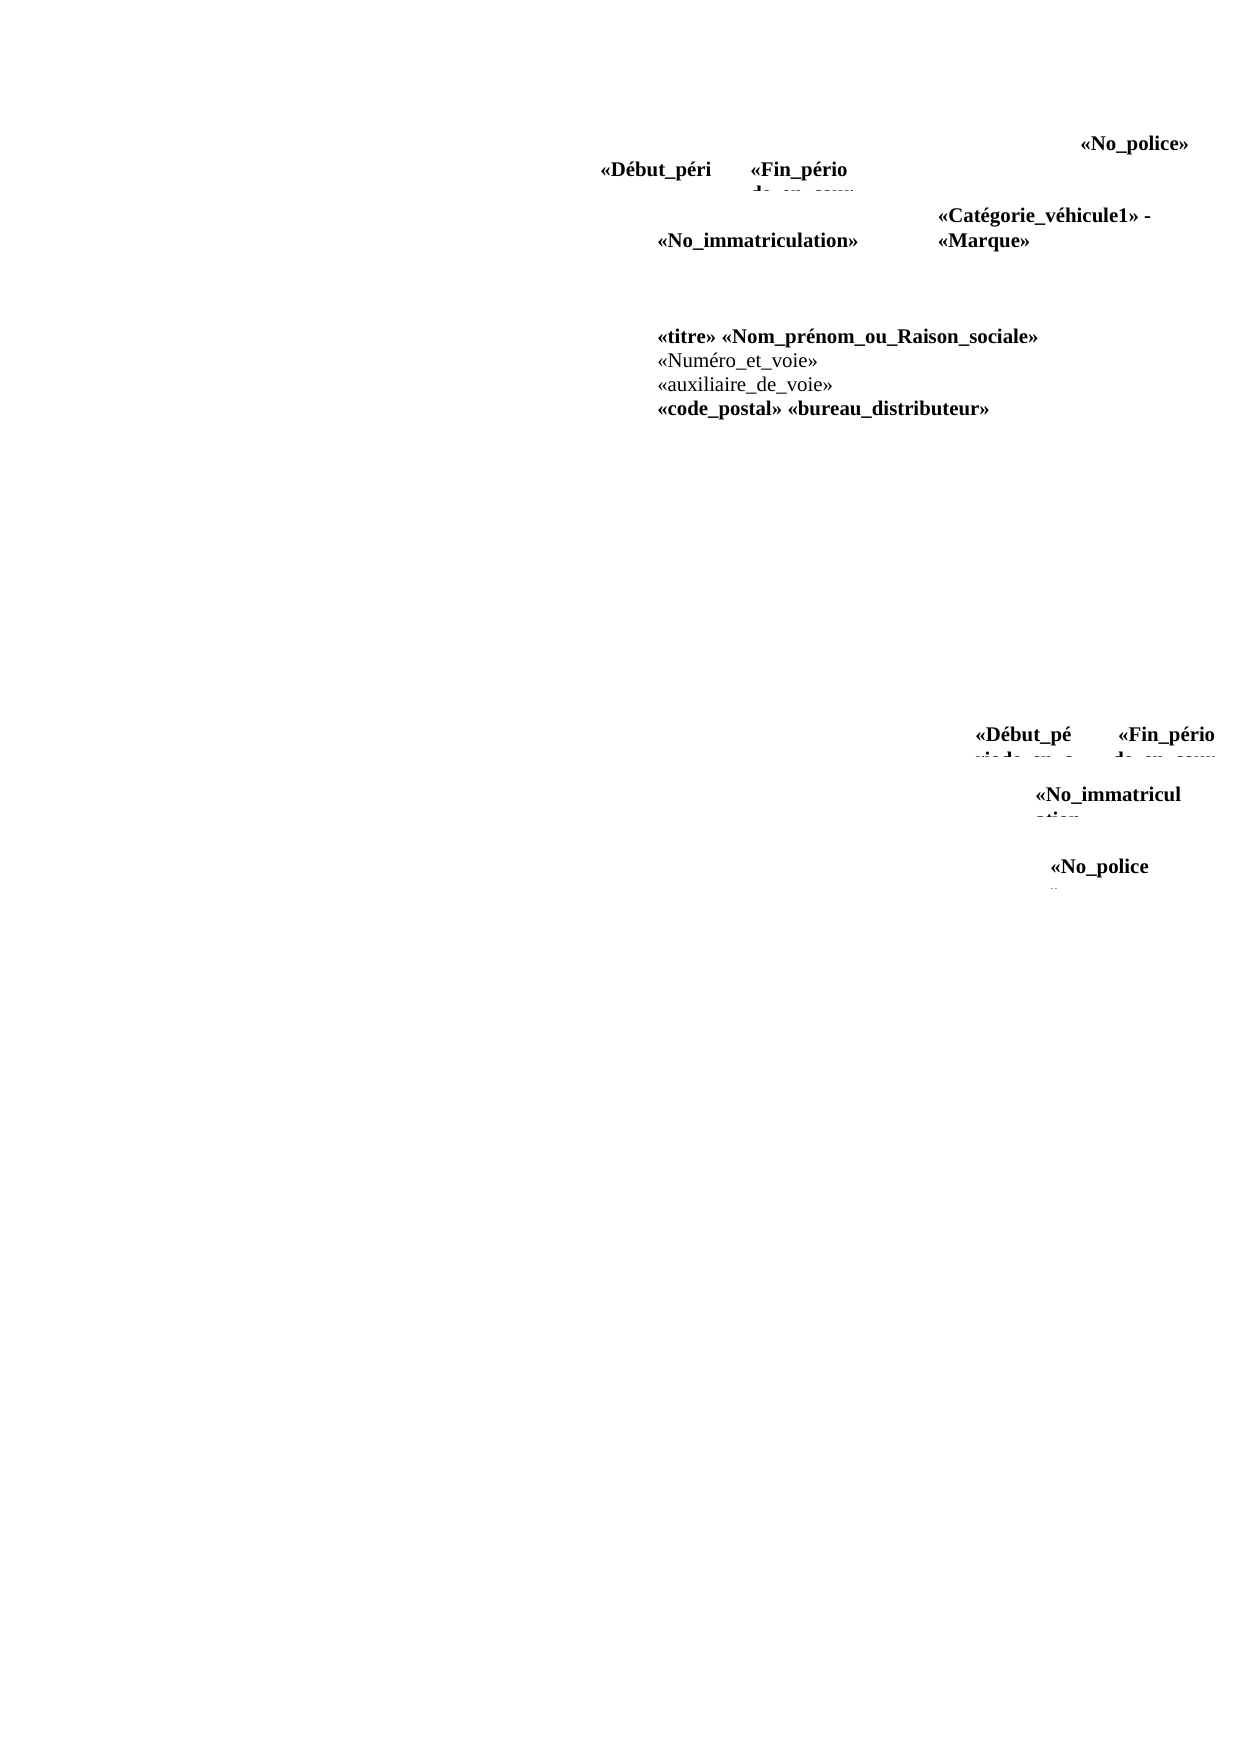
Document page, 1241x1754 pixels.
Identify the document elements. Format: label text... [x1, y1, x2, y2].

table_cell [870, 155, 930, 179]
table_cell [930, 155, 1034, 179]
table_cell [650, 83, 798, 107]
table_cell «titre» «Nom_prénom_ou_Raison_sociale» «Numéro_et_voie» «auxiliaire_de_voie» «code_postal» «bureau_distributeur» [650, 324, 1196, 781]
text «No_police» [1050, 854, 1155, 884]
table_cell [650, 107, 798, 155]
table_header [823, 59, 930, 83]
table_cell [158, 300, 175, 324]
table_cell [311, 179, 650, 203]
table_cell [311, 372, 650, 396]
table_cell [175, 372, 311, 396]
table_cell [311, 155, 585, 179]
table_cell [311, 348, 650, 372]
table_cell [175, 348, 311, 372]
table_header [1034, 59, 1196, 83]
table_header [650, 59, 798, 83]
table_cell [650, 300, 798, 324]
table_cell [823, 107, 930, 155]
table_header [311, 59, 650, 83]
table_cell [22, 276, 158, 300]
table_cell [158, 204, 175, 276]
table_cell [175, 396, 311, 420]
table_header [175, 59, 311, 83]
table_cell [158, 781, 175, 805]
table_cell [930, 781, 1020, 805]
table_cell [650, 179, 798, 203]
table_cell [1034, 179, 1196, 203]
table_cell [930, 83, 1196, 107]
table_cell [823, 179, 930, 203]
table_cell [823, 276, 930, 300]
table_cell [311, 324, 650, 348]
table_cell «No_police» [930, 107, 1196, 155]
table_cell [22, 781, 158, 805]
table_cell [175, 155, 311, 179]
table_cell [823, 300, 930, 324]
table_cell [158, 179, 175, 203]
table_cell [22, 420, 158, 449]
table_cell [798, 194, 823, 203]
table_cell [311, 781, 650, 805]
table_cell [311, 276, 650, 300]
table_cell [22, 450, 311, 781]
table_cell [22, 83, 158, 107]
table_header [158, 59, 175, 83]
table_cell [1034, 276, 1196, 300]
table_cell [22, 348, 158, 372]
table_cell [22, 155, 158, 179]
table_cell [798, 300, 823, 324]
table_cell [175, 107, 311, 155]
table_cell [158, 107, 175, 155]
table_cell [22, 179, 158, 203]
table_cell [311, 83, 650, 107]
table_cell [311, 300, 650, 324]
table_cell [175, 83, 311, 107]
table_cell [175, 324, 311, 348]
table_cell [158, 155, 175, 179]
table_cell [158, 276, 175, 300]
table_cell [650, 781, 930, 805]
table_cell «No_immatriculation» [650, 204, 930, 276]
table_cell [22, 107, 158, 155]
table_cell [158, 83, 175, 107]
table_cell [158, 348, 175, 372]
table_cell [22, 324, 158, 348]
table_cell [175, 781, 311, 805]
table_cell [22, 204, 158, 276]
table_cell [175, 420, 311, 449]
table_cell [731, 155, 735, 179]
table_cell [1034, 300, 1196, 324]
table_cell [650, 276, 798, 300]
table_header [930, 59, 1034, 83]
table_cell [798, 276, 823, 300]
table_cell [311, 420, 650, 449]
table_cell [311, 107, 650, 155]
table_cell [158, 396, 175, 420]
table_header [22, 59, 158, 83]
table_cell [22, 372, 158, 396]
table_cell [311, 204, 650, 276]
table_cell [175, 179, 311, 203]
table_cell [930, 300, 1034, 324]
table_cell [311, 450, 650, 781]
table_cell [22, 300, 158, 324]
table_cell [22, 396, 158, 420]
table_cell [175, 204, 311, 276]
table_cell [158, 372, 175, 396]
table_cell [311, 396, 650, 420]
table_cell [930, 276, 1034, 300]
table_cell [158, 420, 175, 449]
table_cell [175, 300, 311, 324]
table_cell [158, 324, 175, 348]
table_cell [798, 107, 823, 149]
table_cell [823, 83, 930, 107]
table_cell [1034, 155, 1196, 179]
table_cell [175, 276, 311, 300]
table_header [798, 59, 823, 83]
table_cell «Catégorie_véhicule1» - «Marque» [930, 204, 1196, 276]
table_cell [798, 83, 823, 107]
table_cell [930, 179, 1034, 203]
